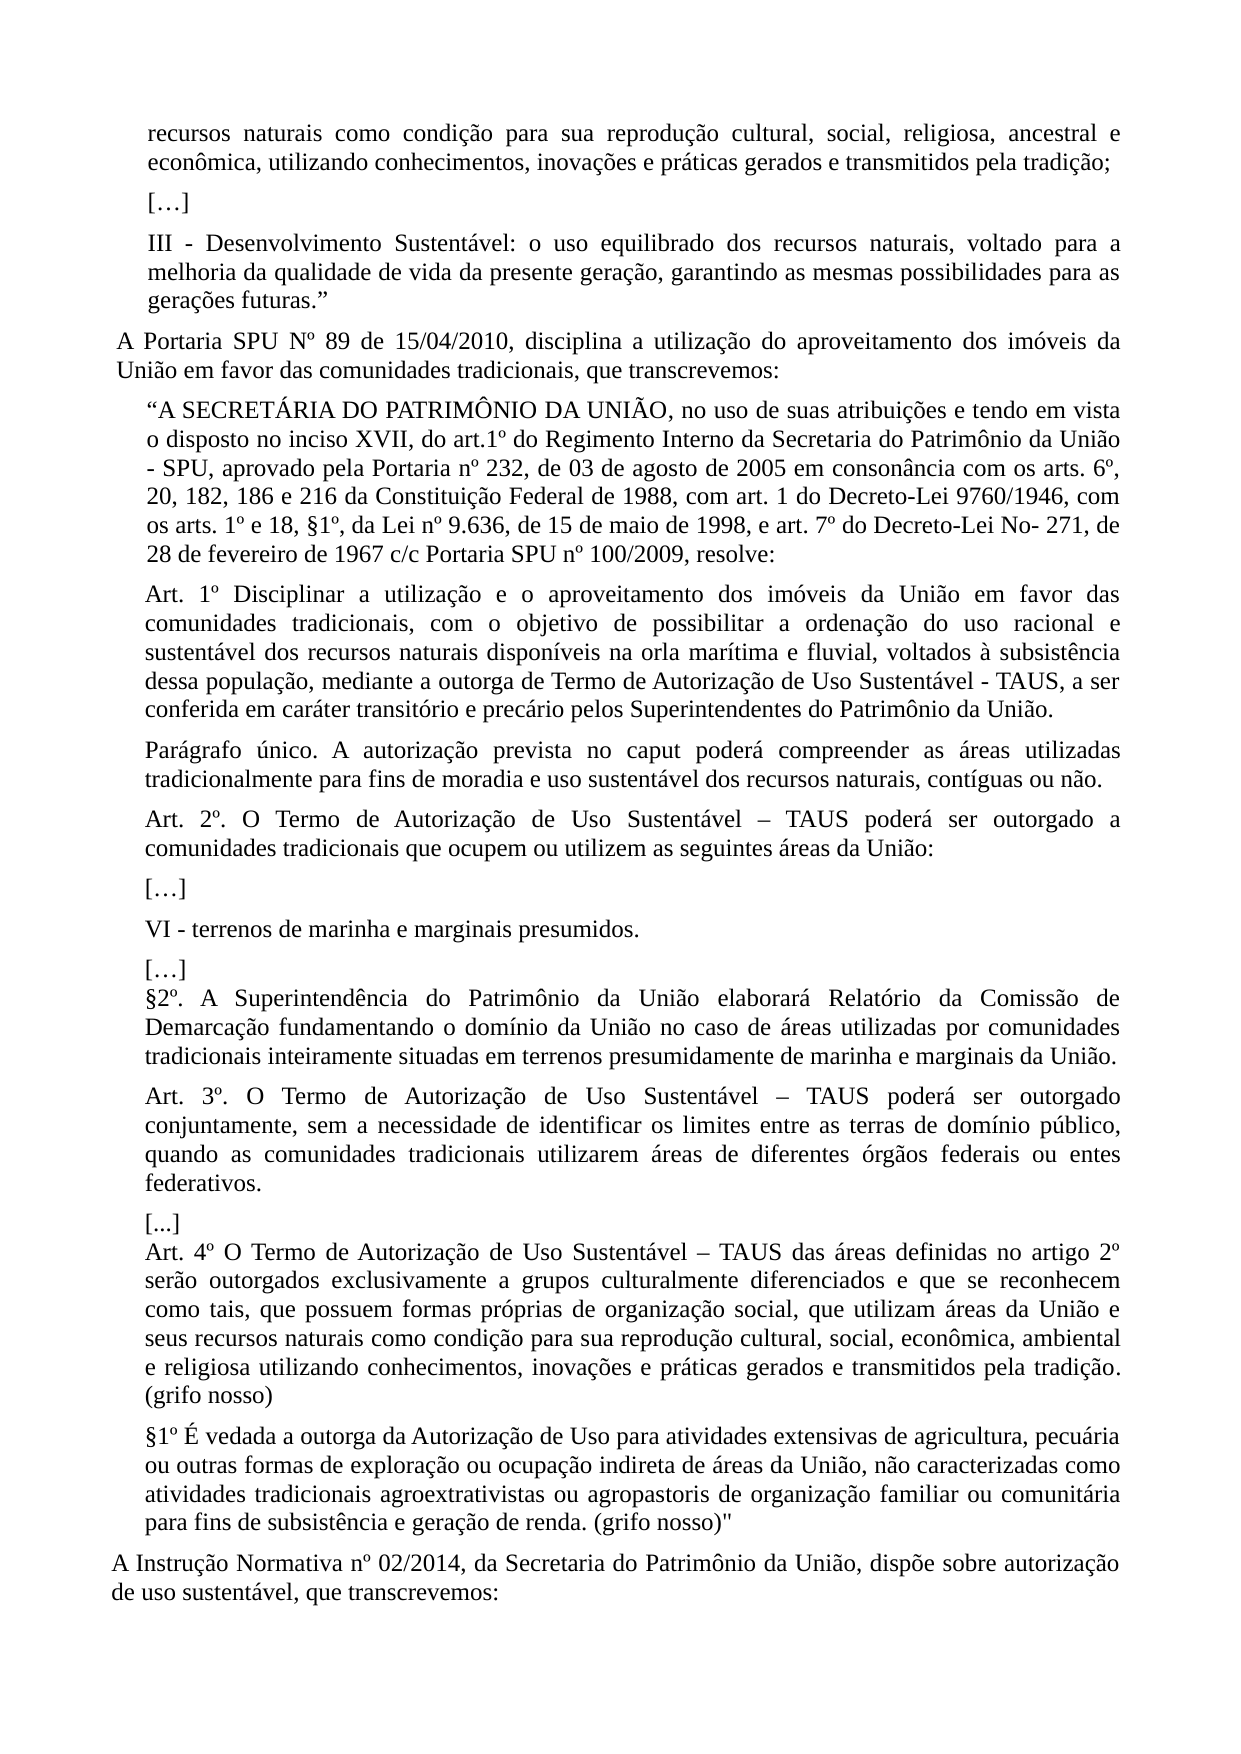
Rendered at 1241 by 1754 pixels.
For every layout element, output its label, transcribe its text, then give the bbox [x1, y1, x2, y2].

text recursos naturais como condição para sua reprodução cultural, social, religiosa, ancestral e econômica, utilizando conhecimentos, inovações e práticas gerados e transmitidos pela tradição; [147, 118, 1121, 176]
text A Portaria SPU Nº 89 de 15/04/2010, disciplina a utilização do aproveitamento dos imóveis da União em favor das comunidades tradicionais, que transcrevemos: [116, 326, 1121, 383]
text [...] Art. 4º O Termo de Autorização de Uso Sustentável – TAUS das áreas definidas no artigo 2º serão outorgados exclusivamente a grupos culturalmente diferenciados e que se reconhecem como tais, que possuem formas próprias de organização social, que utilizam áreas da União e seus recursos naturais como condição para sua reprodução cultural, social, econômica, ambiental e religiosa utilizando conhecimentos, inovações e práticas gerados e transmitidos pela tradição. (grifo nosso) [144, 1208, 1121, 1409]
text Art. 3º. O Termo de Autorização de Uso Sustentável – TAUS poderá ser outorgado conjuntamente, sem a necessidade de identificar os limites entre as terras de domínio público, quando as comunidades tradicionais utilizarem áreas de diferentes órgãos federais ou entes federativos. [144, 1081, 1121, 1196]
text Parágrafo único. A autorização prevista no caput poderá compreender as áreas utilizadas tradicionalmente para fins de moradia e uso sustentável dos recursos naturais, contíguas ou não. [144, 735, 1121, 792]
text III - Desenvolvimento Sustentável: o uso equilibrado dos recursos naturais, voltado para a melhoria da qualidade de vida da presente geração, garantindo as mesmas possibilidades para as gerações futuras.” [147, 228, 1121, 314]
text […] [144, 873, 1121, 902]
text Art. 1º Disciplinar a utilização e o aproveitamento dos imóveis da União em favor das comunidades tradicionais, com o objetivo de possibilitar a ordenação do uso racional e sustentável dos recursos naturais disponíveis na orla marítima e fluvial, voltados à subsistência dessa população, mediante a outorga de Termo de Autorização de Uso Sustentável - TAUS, a ser conferida em caráter transitório e precário pelos Superintendentes do Patrimônio da União. [144, 579, 1121, 723]
text “A SECRETÁRIA DO PATRIMÔNIO DA UNIÃO, no uso de suas atribuições e tendo em vista o disposto no inciso XVII, do art.1º do Regimento Interno da Secretaria do Patrimônio da União - SPU, aprovado pela Portaria nº 232, de 03 de agosto de 2005 em consonância com os arts. 6º, 20, 182, 186 e 216 da Constituição Federal de 1988, com art. 1 do Decreto-Lei 9760/1946, com os arts. 1º e 18, §1º, da Lei nº 9.636, de 15 de maio de 1998, e art. 7º do Decreto-Lei No- 271, de 28 de fevereiro de 1967 c/c Portaria SPU nº 100/2009, resolve: [146, 395, 1121, 568]
text Art. 2º. O Termo de Autorização de Uso Sustentável – TAUS poderá ser outorgado a comunidades tradicionais que ocupem ou utilizem as seguintes áreas da União: [144, 804, 1121, 862]
text […] §2º. A Superintendência do Patrimônio da União elaborará Relatório da Comissão de Demarcação fundamentando o domínio da União no caso de áreas utilizadas por comunidades tradicionais inteiramente situadas em terrenos presumidamente de marinha e marginais da União. [144, 954, 1121, 1069]
text §1º É vedada a outorga da Autorização de Uso para atividades extensivas de agricultura, pecuária ou outras formas de exploração ou ocupação indireta de áreas da União, não caracterizadas como atividades tradicionais agroextrativistas ou agropastoris de organização familiar ou comunitária para fins de subsistência e geração de renda. (grifo nosso)" [144, 1421, 1121, 1536]
text […] [147, 187, 1121, 216]
text VI - terrenos de marinha e marginais presumidos. [144, 914, 1121, 943]
text A Instrução Normativa nº 02/2014, da Secretaria do Patrimônio da União, dispõe sobre autorização de uso sustentável, que transcrevemos: [111, 1548, 1121, 1605]
